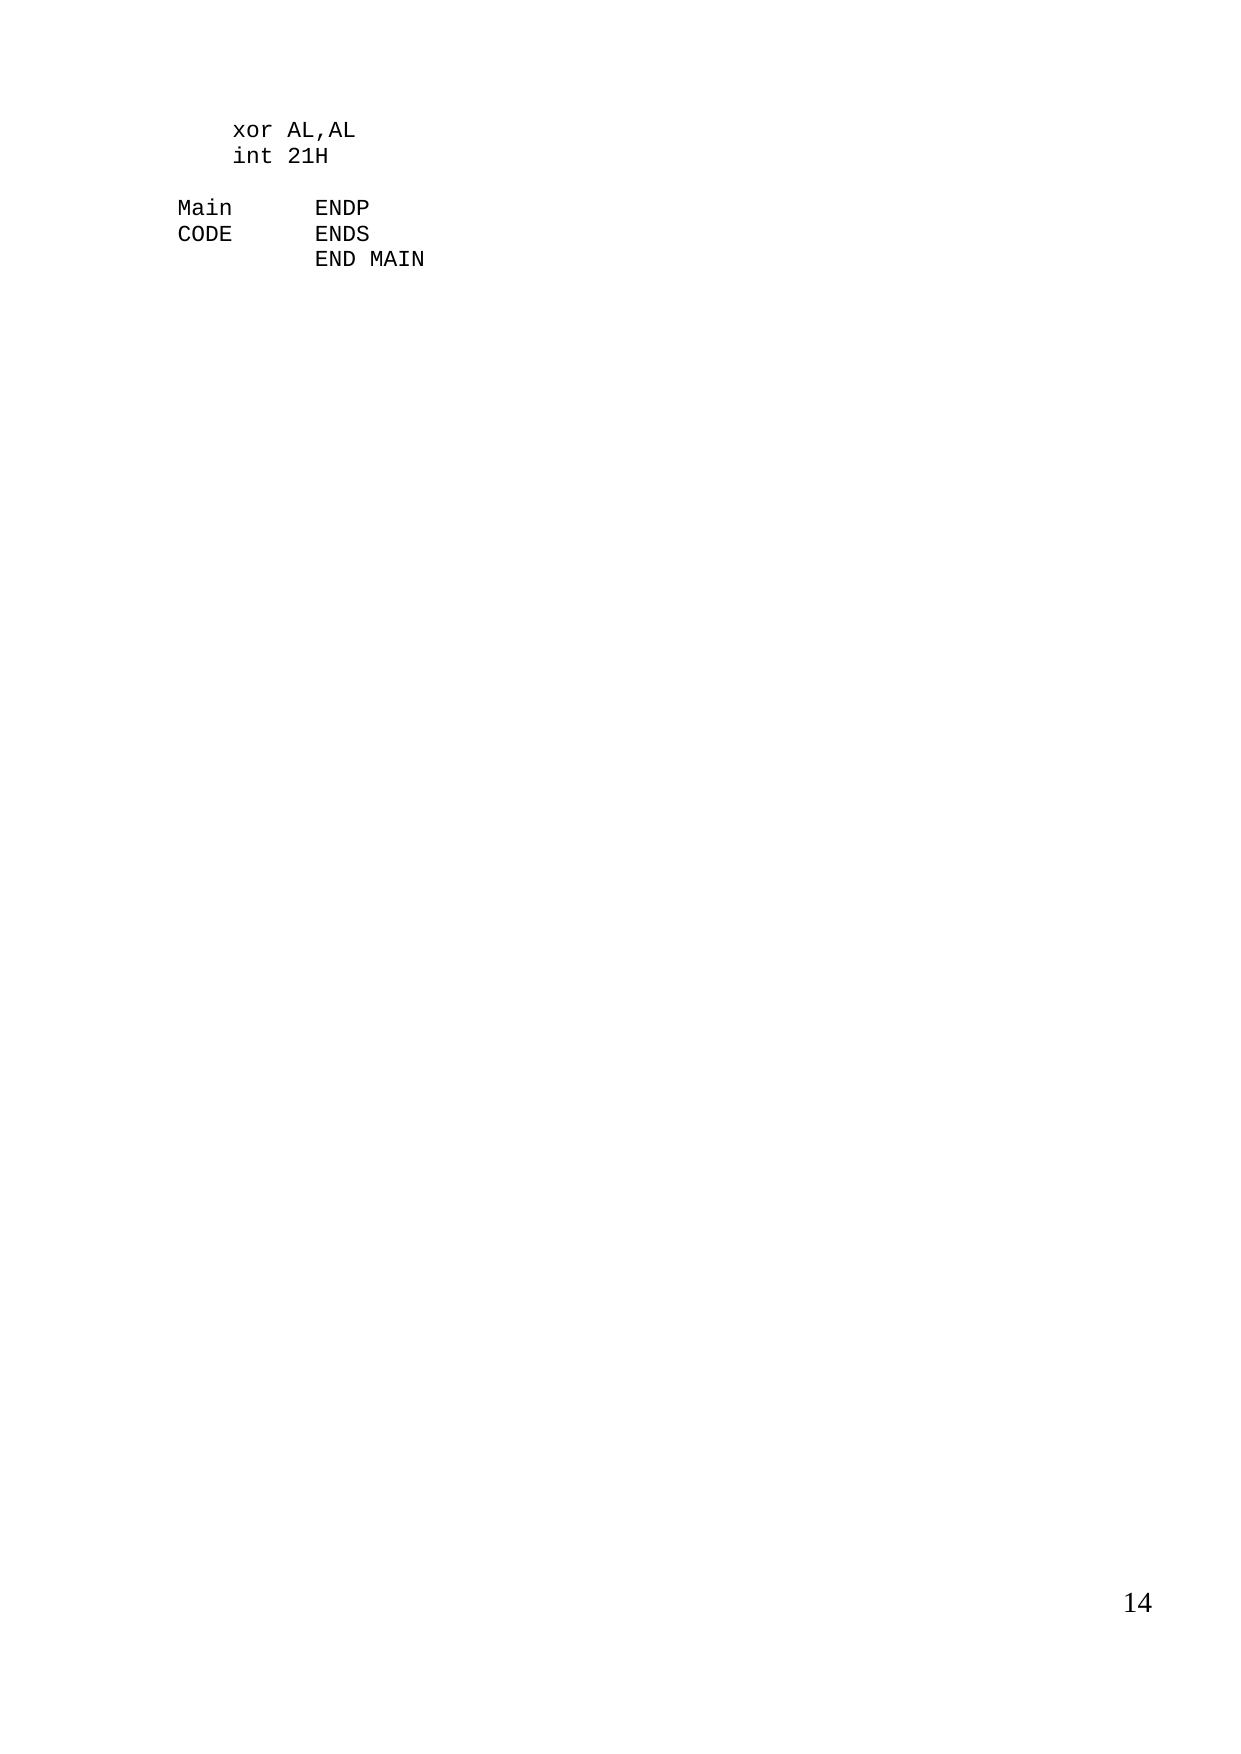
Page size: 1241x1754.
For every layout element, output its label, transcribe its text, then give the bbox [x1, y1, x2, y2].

text int 21H [177, 144, 1152, 170]
text xor AL,AL [177, 118, 1152, 144]
text Main ENDP [177, 196, 1152, 222]
text CODE ENDS [177, 222, 1152, 248]
text END MAIN [177, 248, 1152, 274]
